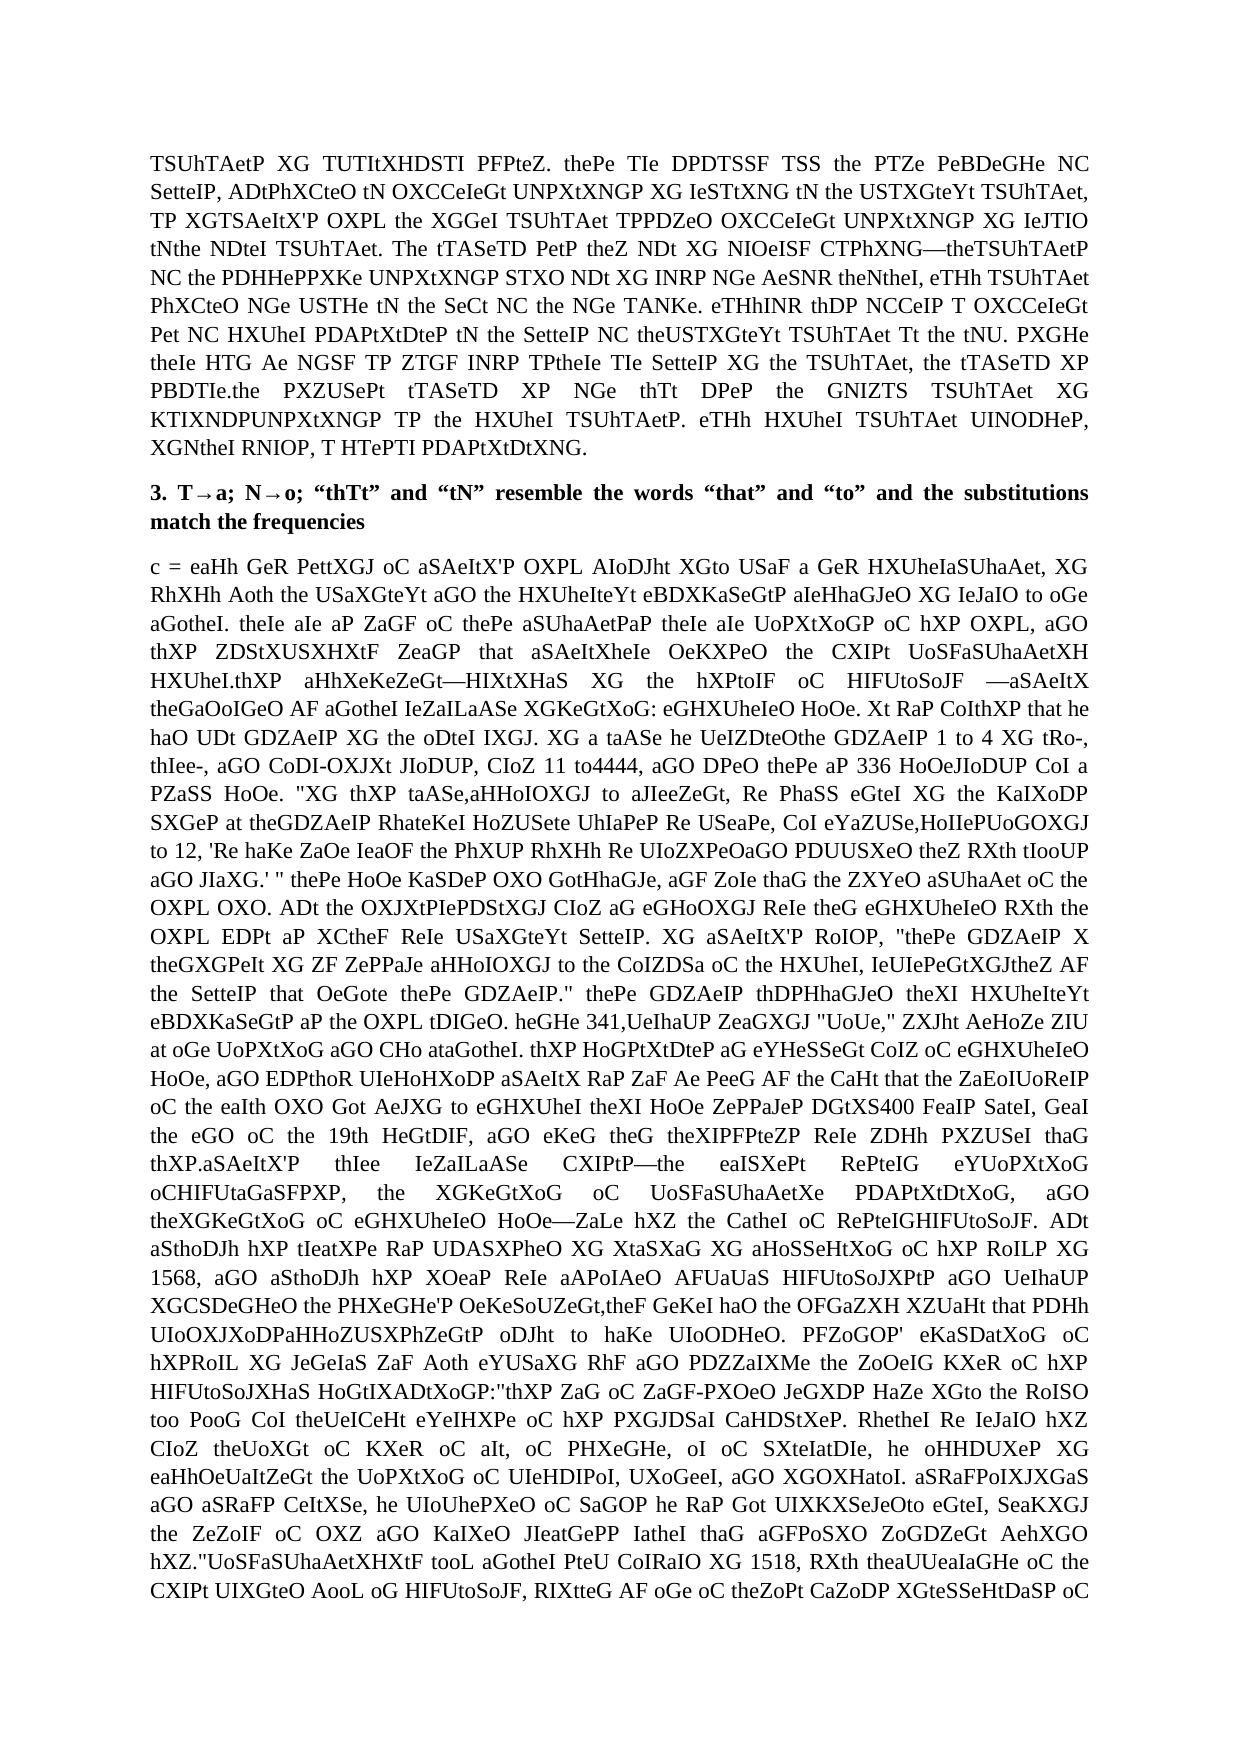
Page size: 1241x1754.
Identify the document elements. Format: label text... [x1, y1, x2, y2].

text 3. T→a; N→o; “thTt” and “tN” resemble the words “that” and “to” and the substitutions match the frequencies [150, 479, 1090, 534]
text c = eaHh GeR PettXGJ oC aSAeItX'P OXPL AIoDJht XGto USaF a GeR HXUheIaSUhaAet, XG RhXHh Aoth the USaXGteYt aGO the HXUheIteYt eBDXKaSeGtP aIeHhaGJeO XG IeJaIO to oGe aGotheI. theIe aIe aP ZaGF oC thePe aSUhaAetPaP theIe aIe UoPXtXoGP oC hXP OXPL, aGO thXP ZDStXUSXHXtF ZeaGP that aSAeItXheIe OeKXPeO the CXIPt UoSFaSUhaAetXH HXUheI.thXP aHhXeKeZeGt—HIXtXHaS XG the hXPtoIF oC HIFUtoSoJF —aSAeItX theGaOoIGeO AF aGotheI IeZaILaASe XGKeGtXoG: eGHXUheIeO HoOe. Xt RaP CoIthXP that he haO UDt GDZAeIP XG the oDteI IXGJ. XG a taASe he UeIZDteOthe GDZAeIP 1 to 4 XG tRo-, thIee-, aGO CoDI-OXJXt JIoDUP, CIoZ 11 to4444, aGO DPeO thePe aP 336 HoOeJIoDUP CoI a PZaSS HoOe. "XG thXP taASe,aHHoIOXGJ to aJIeeZeGt, Re PhaSS eGteI XG the KaIXoDP SXGeP at theGDZAeIP RhateKeI HoZUSete UhIaPeP Re USeaPe, CoI eYaZUSe,HoIIePUoGOXGJ to 12, 'Re haKe ZaOe IeaOF the PhXUP RhXHh Re UIoZXPeOaGO PDUUSXeO theZ RXth tIooUP aGO JIaXG.' " thePe HoOe KaSDeP OXO GotHhaGJe, aGF ZoIe thaG the ZXYeO aSUhaAet oC the OXPL OXO. ADt the OXJXtPIePDStXGJ CIoZ aG eGHoOXGJ ReIe theG eGHXUheIeO RXth the OXPL EDPt aP XCtheF ReIe USaXGteYt SetteIP. XG aSAeItX'P RoIOP, "thePe GDZAeIP X theGXGPeIt XG ZF ZePPaJe aHHoIOXGJ to the CoIZDSa oC the HXUheI, IeUIePeGtXGJtheZ AF the SetteIP that OeGote thePe GDZAeIP." thePe GDZAeIP thDPHhaGJeO theXI HXUheIteYt eBDXKaSeGtP aP the OXPL tDIGeO. heGHe 341,UeIhaUP ZeaGXGJ "UoUe," ZXJht AeHoZe ZIU at oGe UoPXtXoG aGO CHo ataGotheI. thXP HoGPtXtDteP aG eYHeSSeGt CoIZ oC eGHXUheIeO HoOe, aGO EDPthoR UIeHoHXoDP aSAeItX RaP ZaF Ae PeeG AF the CaHt that the ZaEoIUoReIP oC the eaIth OXO Got AeJXG to eGHXUheI theXI HoOe ZePPaJeP DGtXS400 FeaIP SateI, GeaI the eGO oC the 19th HeGtDIF, aGO eKeG theG theXIPFPteZP ReIe ZDHh PXZUSeI thaG thXP.aSAeItX'P thIee IeZaILaASe CXIPtP—the eaISXePt RePteIG eYUoPXtXoG oCHIFUtaGaSFPXP, the XGKeGtXoG oC UoSFaSUhaAetXe PDAPtXtDtXoG, aGO theXGKeGtXoG oC eGHXUheIeO HoOe—ZaLe hXZ the CatheI oC RePteIGHIFUtoSoJF. ADt aSthoDJh hXP tIeatXPe RaP UDASXPheO XG XtaSXaG XG aHoSSeHtXoG oC hXP RoILP XG 1568, aGO aSthoDJh hXP XOeaP ReIe aAPoIAeO AFUaUaS HIFUtoSoJXPtP aGO UeIhaUP XGCSDeGHeO the PHXeGHe'P OeKeSoUZeGt,theF GeKeI haO the OFGaZXH XZUaHt that PDHh UIoOXJXoDPaHHoZUSXPhZeGtP oDJht to haKe UIoODHeO. PFZoGOP' eKaSDatXoG oC hXPRoIL XG JeGeIaS ZaF Aoth eYUSaXG RhF aGO PDZZaIXMe the ZoOeIG KXeR oC hXP HIFUtoSoJXHaS HoGtIXADtXoGP:"thXP ZaG oC ZaGF-PXOeO JeGXDP HaZe XGto the RoISO too PooG CoI theUeICeHt eYeIHXPe oC hXP PXGJDSaI CaHDStXeP. RhetheI Re IeJaIO hXZ CIoZ theUoXGt oC KXeR oC aIt, oC PHXeGHe, oI oC SXteIatDIe, he oHHDUXeP XG eaHhOeUaItZeGt the UoPXtXoG oC UIeHDIPoI, UXoGeeI, aGO XGOXHatoI. aSRaFPoIXJXGaS aGO aSRaFP CeItXSe, he UIoUhePXeO oC SaGOP he RaP Got UIXKXSeJeOto eGteI, SeaKXGJ the ZeZoIF oC OXZ aGO KaIXeO JIeatGePP IatheI thaG aGFPoSXO ZoGDZeGt AehXGO hXZ."UoSFaSUhaAetXHXtF tooL aGotheI PteU CoIRaIO XG 1518, RXth theaUUeaIaGHe oC the CXIPt UIXGteO AooL oG HIFUtoSoJF, RIXtteG AF oGe oC theZoPt CaZoDP XGteSSeHtDaSP oC [150, 553, 1090, 1603]
text TSUhTAetP XG TUTItXHDSTI PFPteZ. thePe TIe DPDTSSF TSS the PTZe PeBDeGHe NC SetteIP, ADtPhXCteO tN OXCCeIeGt UNPXtXNGP XG IeSTtXNG tN the USTXGteYt TSUhTAet, TP XGTSAeItX'P OXPL the XGGeI TSUhTAet TPPDZeO OXCCeIeGt UNPXtXNGP XG IeJTIO tNthe NDteI TSUhTAet. The tTASeTD PetP theZ NDt XG NIOeISF CTPhXNG—theTSUhTAetP NC the PDHHePPXKe UNPXtXNGP STXO NDt XG INRP NGe AeSNR theNtheI, eTHh TSUhTAet PhXCteO NGe USTHe tN the SeCt NC the NGe TANKe. eTHhINR thDP NCCeIP T OXCCeIeGt Pet NC HXUheI PDAPtXtDteP tN the SetteIP NC theUSTXGteYt TSUhTAet Tt the tNU. PXGHe theIe HTG Ae NGSF TP ZTGF INRP TPtheIe TIe SetteIP XG the TSUhTAet, the tTASeTD XP PBDTIe.the PXZUSePt tTASeTD XP NGe thTt DPeP the GNIZTS TSUhTAet XG KTIXNDPUNPXtXNGP TP the HXUheI TSUhTAetP. eTHh HXUheI TSUhTAet UINODHeP, XGNtheI RNIOP, T HTePTI PDAPtXtDtXNG. [150, 150, 1090, 461]
